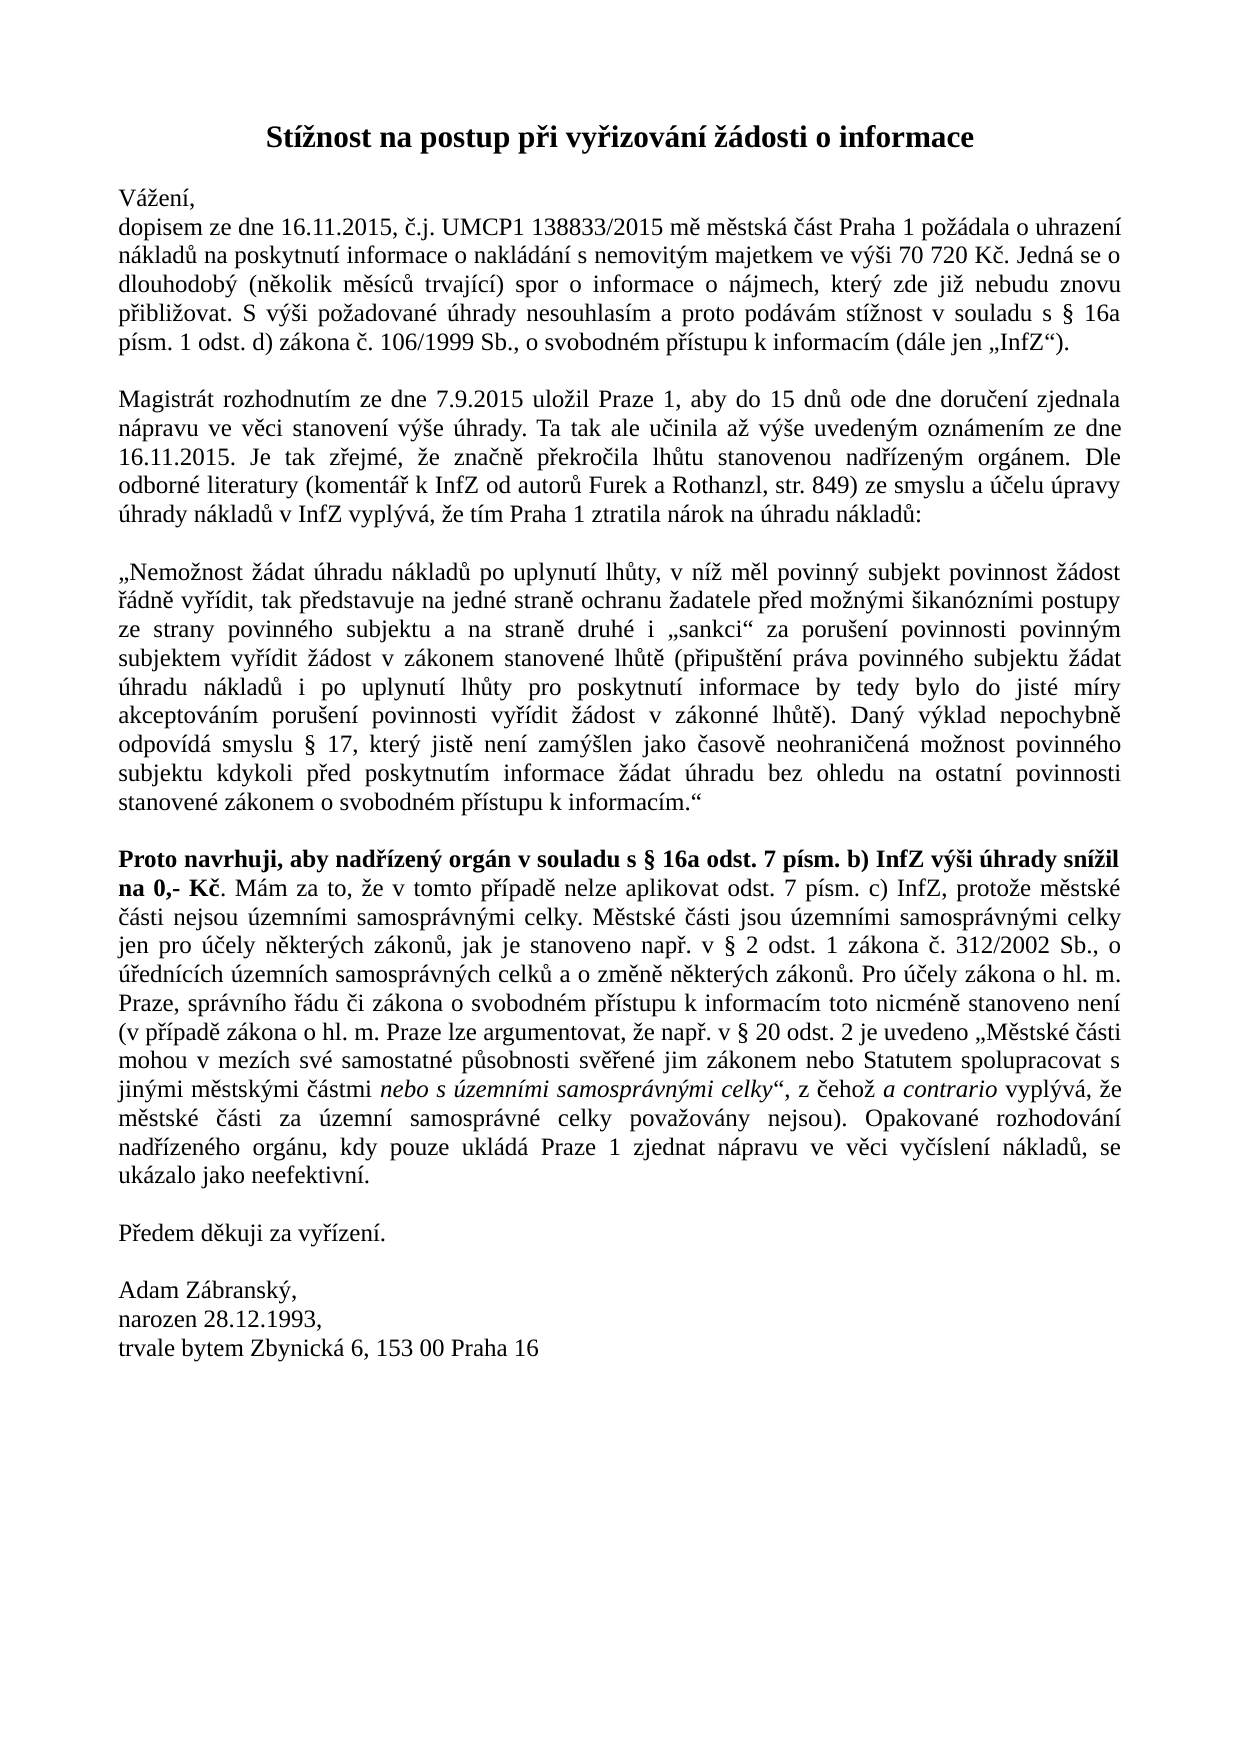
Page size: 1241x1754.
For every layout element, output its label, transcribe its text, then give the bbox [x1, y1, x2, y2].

text Vážení, [118, 183, 1122, 212]
text trvale bytem Zbynická 6, 153 00 Praha 16 [118, 1333, 1122, 1362]
text Magistrát rozhodnutím ze dne 7.9.2015 uložil Praze 1, aby do 15 dnů ode dne doručení zjednala nápravu ve věci stanovení výše úhrady. Ta tak ale učinila až výše uvedeným oznámením ze dne 16.11.2015. Je tak zřejmé, že značně překročila lhůtu stanovenou nadřízeným orgánem. Dle odborné literatury (komentář k InfZ od autorů Furek a Rothanzl, str. 849) ze smyslu a účelu úpravy úhrady nákladů v InfZ vyplývá, že tím Praha 1 ztratila nárok na úhradu nákladů: [118, 384, 1122, 528]
text dopisem ze dne 16.11.2015, č.j. UMCP1 138833/2015 mě městská část Praha 1 požádala o uhrazení nákladů na poskytnutí informace o nakládání s nemovitým majetkem ve výši 70 720 Kč. Jedná se o dlouhodobý (několik měsíců trvající) spor o informace o nájmech, který zde již nebudu znovu přibližovat. S výši požadované úhrady nesouhlasím a proto podávám stížnost v souladu s § 16a písm. 1 odst. d) zákona č. 106/1999 Sb., o svobodném přístupu k informacím (dále jen „InfZ“). [118, 212, 1122, 355]
text „Nemožnost žádat úhradu nákladů po uplynutí lhůty, v níž měl povinný subjekt povinnost žádost řádně vyřídit, tak představuje na jedné straně ochranu žadatele před možnými šikanózními postupy ze strany povinného subjektu a na straně druhé i „sankci“ za porušení povinnosti povinným subjektem vyřídit žádost v zákonem stanovené lhůtě (připuštění práva povinného subjektu žádat úhradu nákladů i po uplynutí lhůty pro poskytnutí informace by tedy bylo do jisté míry akceptováním porušení povinnosti vyřídit žádost v zákonné lhůtě). Daný výklad nepochybně odpovídá smyslu § 17, který jistě není zamýšlen jako časově neohraničená možnost povinného subjektu kdykoli před poskytnutím informace žádat úhradu bez ohledu na ostatní povinnosti stanovené zákonem o svobodném přístupu k informacím.“ [118, 557, 1122, 815]
text narozen 28.12.1993, [118, 1304, 1122, 1333]
text Stížnost na postup při vyřizování žádosti o informace [118, 118, 1122, 154]
text Adam Zábranský, [118, 1275, 1122, 1304]
text Proto navrhuji, aby nadřízený orgán v souladu s § 16a odst. 7 písm. b) InfZ výši úhrady snížil na 0,- Kč. Mám za to, že v tomto případě nelze aplikovat odst. 7 písm. c) InfZ, protože městské části nejsou územními samosprávnými celky. Městské části jsou územními samosprávnými celky jen pro účely některých zákonů, jak je stanoveno např. v § 2 odst. 1 zákona č. 312/2002 Sb., o úřednících územních samosprávných celků a o změně některých zákonů. Pro účely zákona o hl. m. Praze, správního řádu či zákona o svobodném přístupu k informacím toto nicméně stanoveno není (v případě zákona o hl. m. Praze lze argumentovat, že např. v § 20 odst. 2 je uvedeno „Městské části mohou v mezích své samostatné působnosti svěřené jim zákonem nebo Statutem spolupracovat s jinými městskými částmi nebo s územními samosprávnými celky“, z čehož a contrario vyplývá, že městské části za územní samosprávné celky považovány nejsou). Opakované rozhodování nadřízeného orgánu, kdy pouze ukládá Praze 1 zjednat nápravu ve věci vyčíslení nákladů, se ukázalo jako neefektivní. [118, 844, 1122, 1189]
text Předem děkuji za vyřízení. [118, 1218, 1122, 1247]
